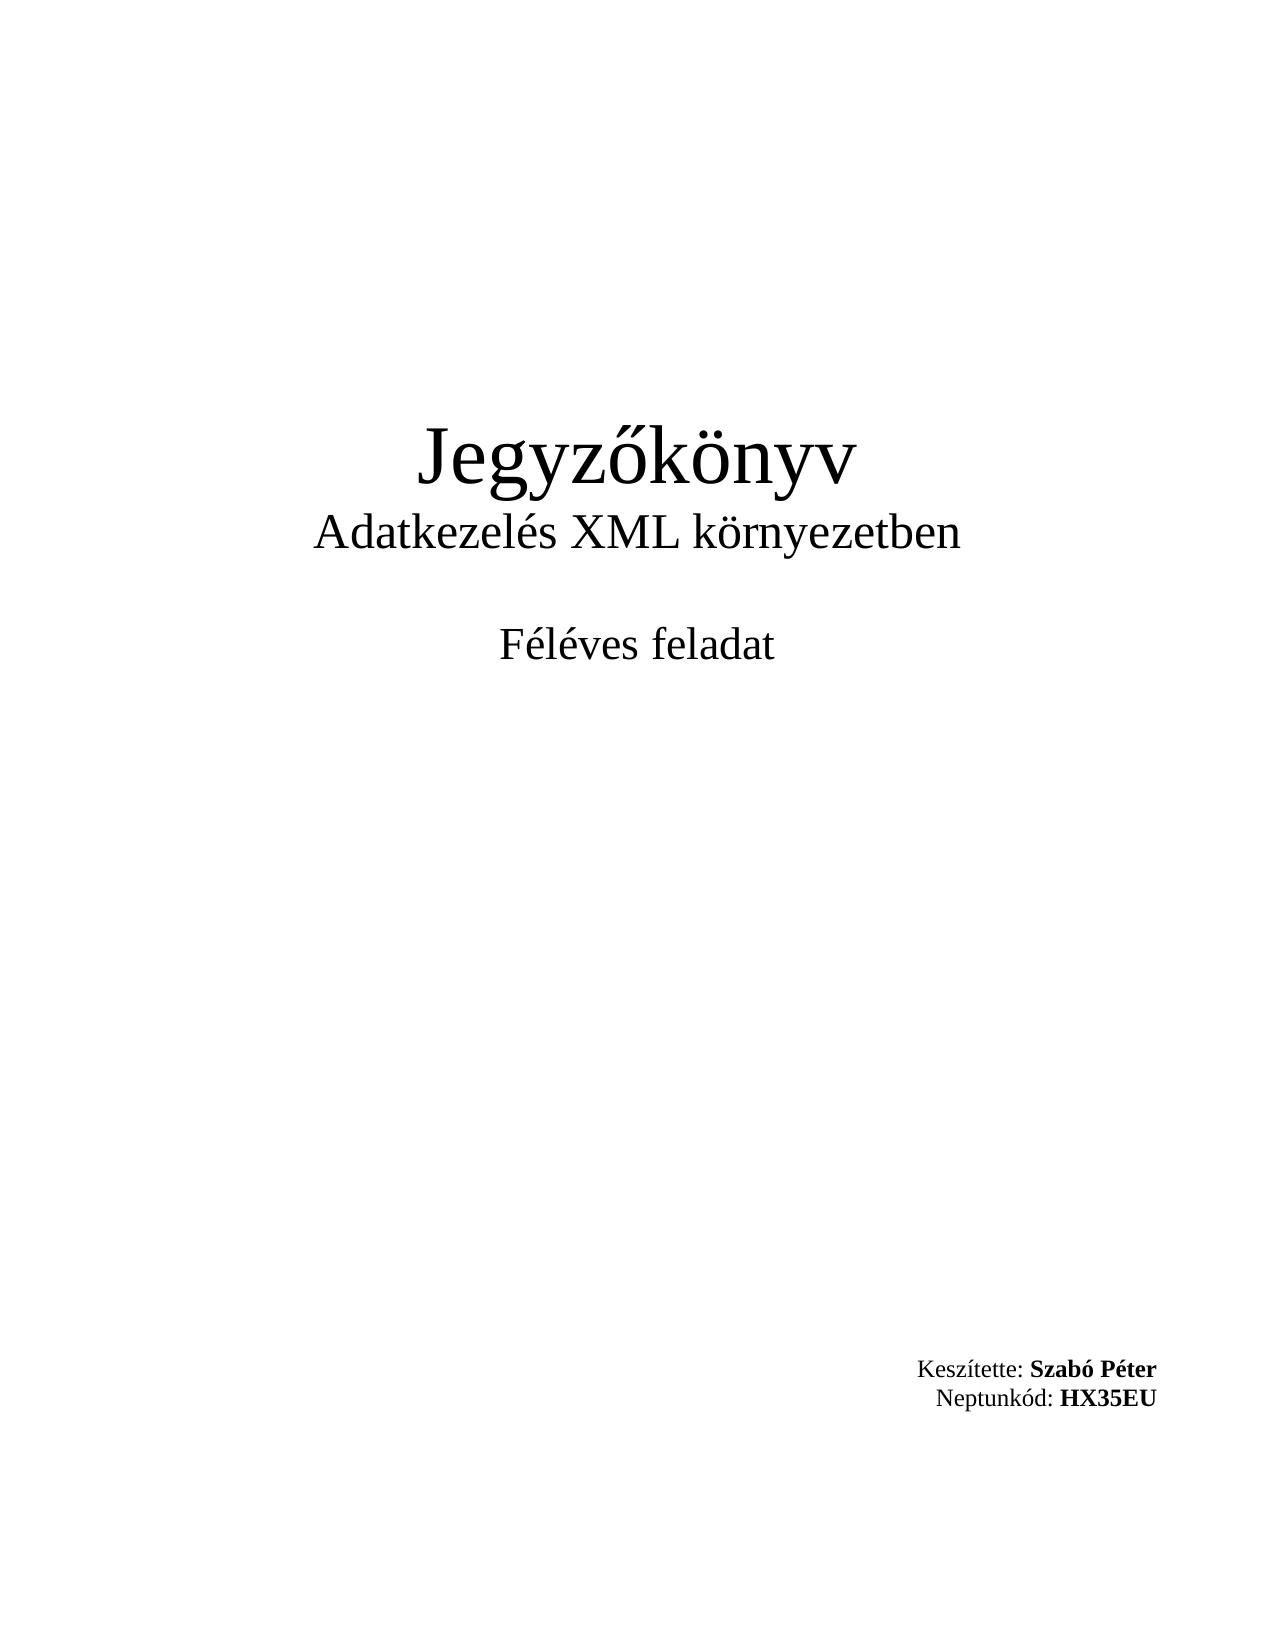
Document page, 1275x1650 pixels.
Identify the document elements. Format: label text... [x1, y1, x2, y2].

text Jegyzőkönyv [118, 118, 1157, 501]
text Féléves feladat [118, 616, 1157, 669]
text Adatkezelés XML környezetben [118, 501, 1157, 559]
text Keszítette: Szabó Péter [118, 1354, 1157, 1383]
text Neptunkód: HX35EU [118, 1383, 1157, 1412]
